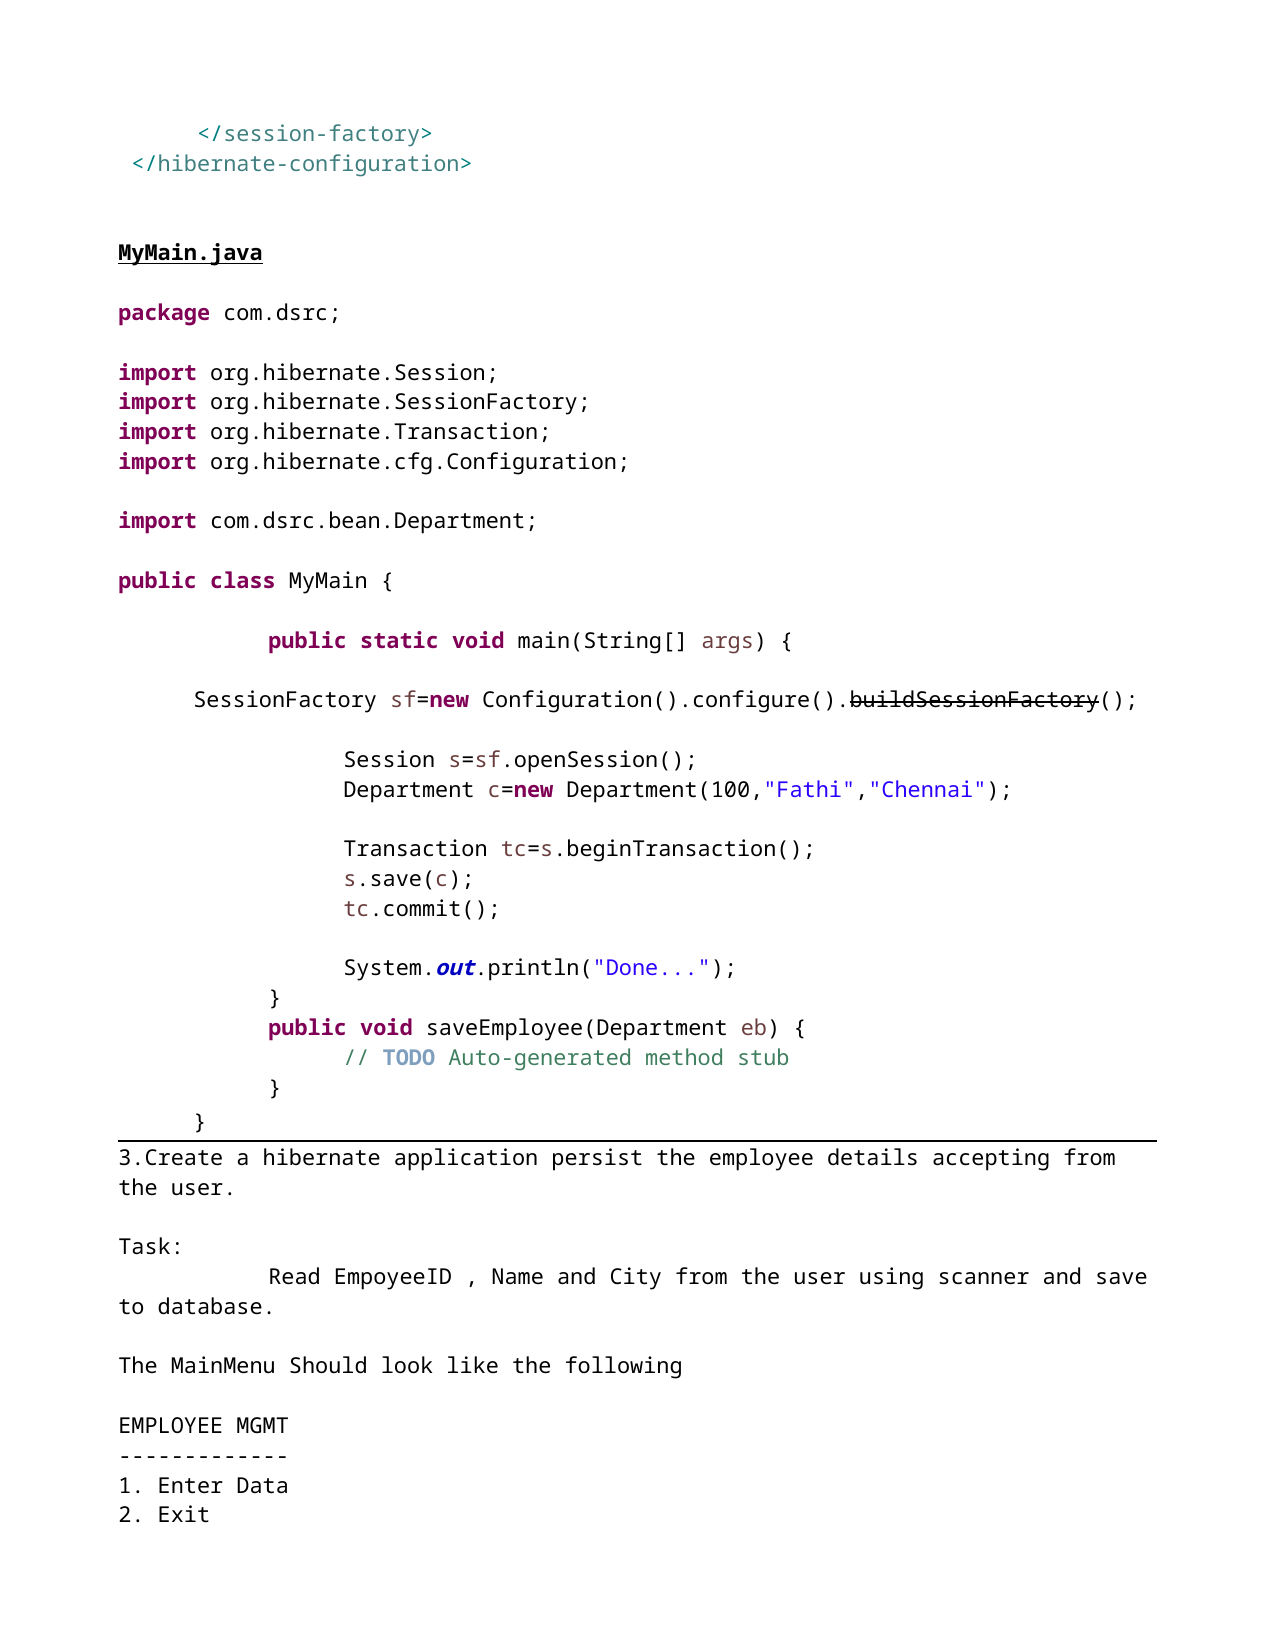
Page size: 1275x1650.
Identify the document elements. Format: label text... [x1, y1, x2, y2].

text 1. Enter Data [118, 1469, 1157, 1499]
text import org.hibernate.SessionFactory; [118, 386, 1157, 416]
text import org.hibernate.Session; [118, 356, 1157, 386]
text SessionFactory sf=new Configuration().configure().buildSessionFactory(); [118, 684, 1157, 714]
text MyMain.java [118, 237, 1157, 267]
text ------------- [118, 1440, 1157, 1469]
text public void saveEmployee(Department eb) { [118, 1012, 1157, 1042]
text public static void main(String[] args) { [118, 624, 1157, 654]
text tc.commit(); [118, 893, 1157, 922]
text } [118, 982, 1157, 1012]
text package com.dsrc; [118, 297, 1157, 327]
text // TODO Auto-generated method stub [118, 1042, 1157, 1071]
text System.out.println("Done..."); [118, 952, 1157, 982]
text } [118, 1101, 1157, 1140]
text Task: [118, 1231, 1157, 1261]
text import org.hibernate.cfg.Configuration; [118, 446, 1157, 476]
text The MainMenu Should look like the following [118, 1350, 1157, 1380]
text EMPLOYEE MGMT [118, 1410, 1157, 1440]
text import org.hibernate.Transaction; [118, 416, 1157, 446]
text Department c=new Department(100,"Fathi","Chennai"); [118, 773, 1157, 803]
text Session s=sf.openSession(); [118, 744, 1157, 773]
text public class MyMain { [118, 565, 1157, 595]
text import com.dsrc.bean.Department; [118, 505, 1157, 535]
text } [118, 1071, 1157, 1101]
text Transaction tc=s.beginTransaction(); [118, 833, 1157, 863]
text </session-factory> [118, 118, 1157, 148]
text s.save(c); [118, 863, 1157, 893]
text 3.Create a hibernate application persist the employee details accepting from the user. [118, 1142, 1157, 1201]
text 2. Exit [118, 1499, 1157, 1529]
text </hibernate-configuration> [118, 148, 1157, 178]
text Read EmpoyeeID , Name and City from the user using scanner and save to database. [118, 1261, 1157, 1321]
